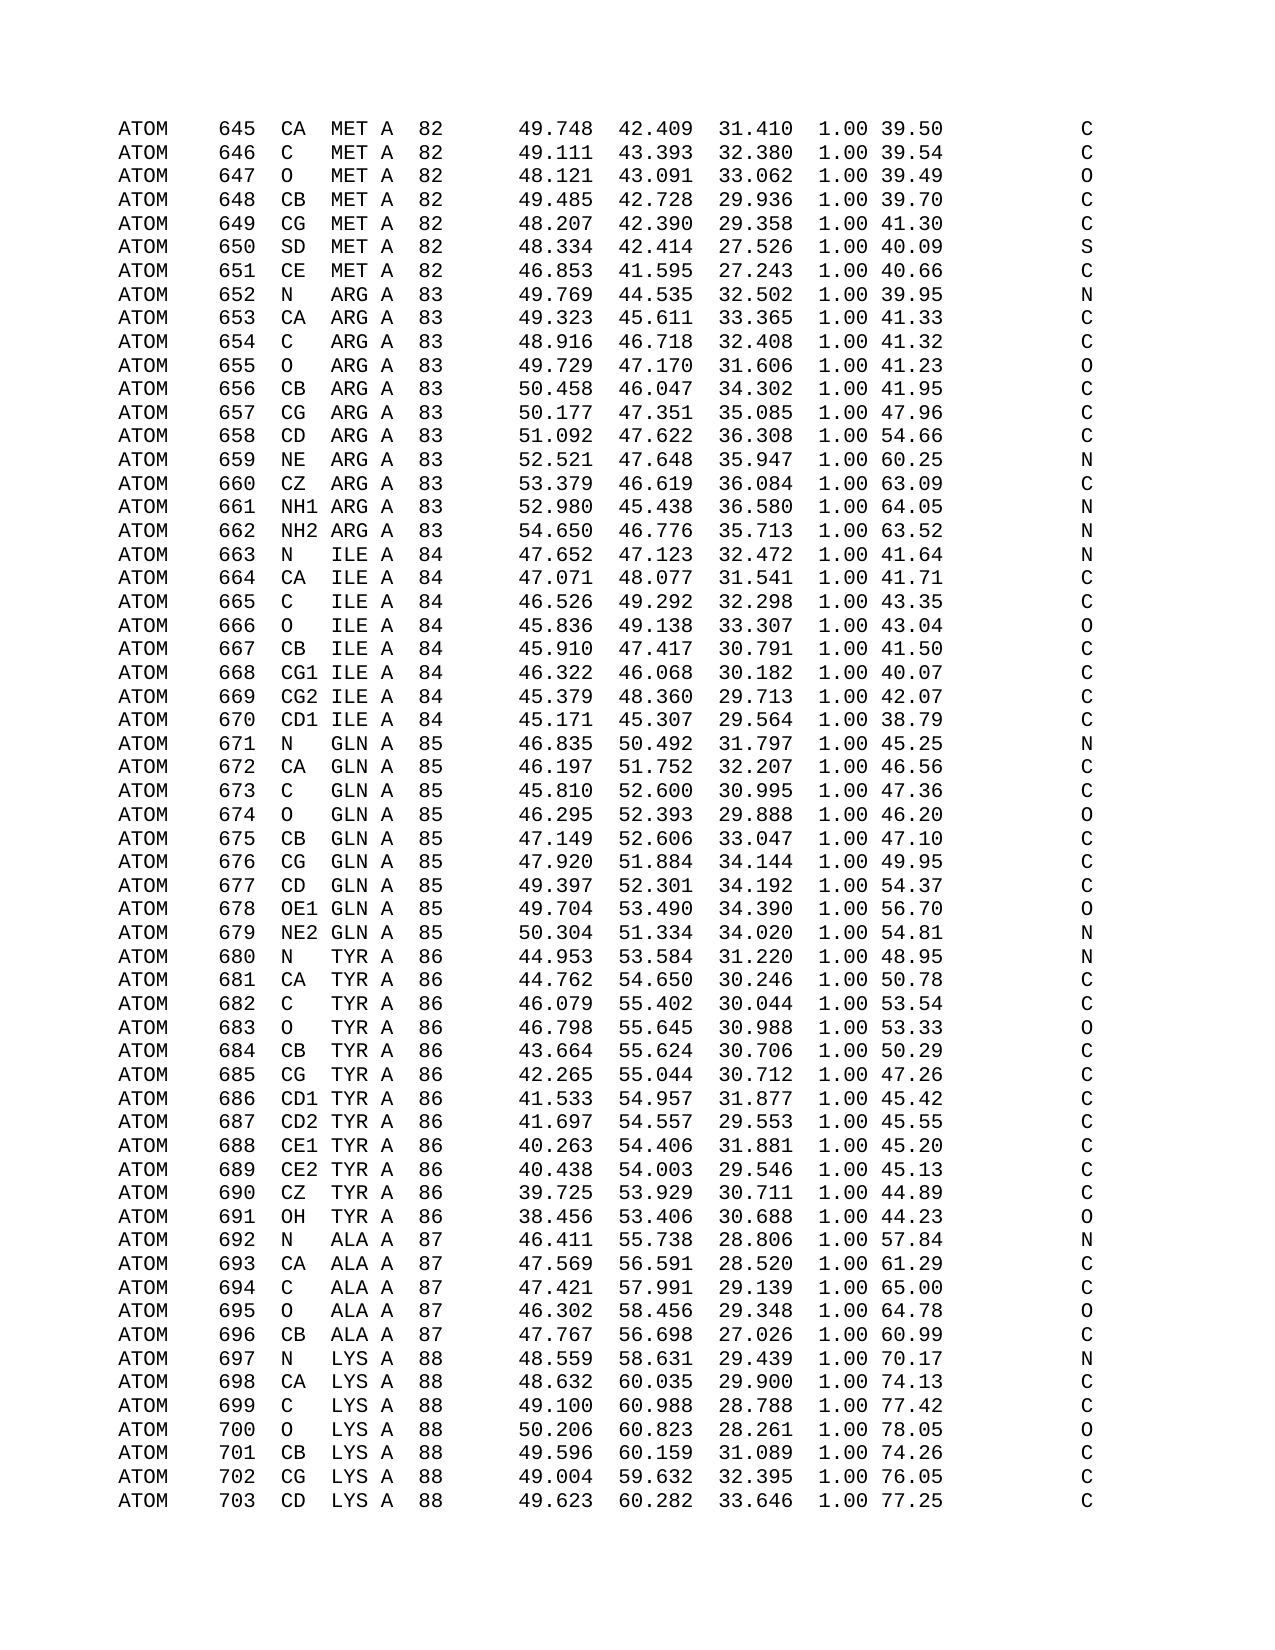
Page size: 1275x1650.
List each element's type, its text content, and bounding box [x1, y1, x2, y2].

text ATOM 679 NE2 GLN A 85 50.304 51.334 34.020 1.00 54.81 N [118, 922, 1157, 946]
text ATOM 682 C TYR A 86 46.079 55.402 30.044 1.00 53.54 C [118, 993, 1157, 1017]
text ATOM 699 C LYS A 88 49.100 60.988 28.788 1.00 77.42 C [118, 1395, 1157, 1419]
text ATOM 687 CD2 TYR A 86 41.697 54.557 29.553 1.00 45.55 C [118, 1111, 1157, 1135]
text ATOM 681 CA TYR A 86 44.762 54.650 30.246 1.00 50.78 C [118, 969, 1157, 993]
text ATOM 692 N ALA A 87 46.411 55.738 28.806 1.00 57.84 N [118, 1229, 1157, 1253]
text ATOM 683 O TYR A 86 46.798 55.645 30.988 1.00 53.33 O [118, 1017, 1157, 1040]
text ATOM 665 C ILE A 84 46.526 49.292 32.298 1.00 43.35 C [118, 591, 1157, 615]
text ATOM 675 CB GLN A 85 47.149 52.606 33.047 1.00 47.10 C [118, 827, 1157, 851]
text ATOM 689 CE2 TYR A 86 40.438 54.003 29.546 1.00 45.13 C [118, 1158, 1157, 1182]
text ATOM 669 CG2 ILE A 84 45.379 48.360 29.713 1.00 42.07 C [118, 686, 1157, 709]
text ATOM 659 NE ARG A 83 52.521 47.648 35.947 1.00 60.25 N [118, 449, 1157, 473]
text ATOM 700 O LYS A 88 50.206 60.823 28.261 1.00 78.05 O [118, 1419, 1157, 1442]
text ATOM 663 N ILE A 84 47.652 47.123 32.472 1.00 41.64 N [118, 544, 1157, 567]
text ATOM 690 CZ TYR A 86 39.725 53.929 30.711 1.00 44.89 C [118, 1182, 1157, 1206]
text ATOM 651 CE MET A 82 46.853 41.595 27.243 1.00 40.66 C [118, 260, 1157, 284]
text ATOM 649 CG MET A 82 48.207 42.390 29.358 1.00 41.30 C [118, 213, 1157, 236]
text ATOM 676 CG GLN A 85 47.920 51.884 34.144 1.00 49.95 C [118, 851, 1157, 875]
text ATOM 702 CG LYS A 88 49.004 59.632 32.395 1.00 76.05 C [118, 1466, 1157, 1489]
text ATOM 671 N GLN A 85 46.835 50.492 31.797 1.00 45.25 N [118, 733, 1157, 757]
text ATOM 658 CD ARG A 83 51.092 47.622 36.308 1.00 54.66 C [118, 426, 1157, 449]
text ATOM 678 OE1 GLN A 85 49.704 53.490 34.390 1.00 56.70 O [118, 898, 1157, 922]
text ATOM 693 CA ALA A 87 47.569 56.591 28.520 1.00 61.29 C [118, 1253, 1157, 1277]
text ATOM 645 CA MET A 82 49.748 42.409 31.410 1.00 39.50 C [118, 118, 1157, 142]
text ATOM 688 CE1 TYR A 86 40.263 54.406 31.881 1.00 45.20 C [118, 1135, 1157, 1158]
text ATOM 680 N TYR A 86 44.953 53.584 31.220 1.00 48.95 N [118, 946, 1157, 969]
text ATOM 673 C GLN A 85 45.810 52.600 30.995 1.00 47.36 C [118, 780, 1157, 804]
text ATOM 686 CD1 TYR A 86 41.533 54.957 31.877 1.00 45.42 C [118, 1088, 1157, 1111]
text ATOM 647 O MET A 82 48.121 43.091 33.062 1.00 39.49 O [118, 165, 1157, 189]
text ATOM 685 CG TYR A 86 42.265 55.044 30.712 1.00 47.26 C [118, 1064, 1157, 1088]
text ATOM 660 CZ ARG A 83 53.379 46.619 36.084 1.00 63.09 C [118, 473, 1157, 496]
text ATOM 650 SD MET A 82 48.334 42.414 27.526 1.00 40.09 S [118, 236, 1157, 260]
text ATOM 653 CA ARG A 83 49.323 45.611 33.365 1.00 41.33 C [118, 307, 1157, 331]
text ATOM 654 C ARG A 83 48.916 46.718 32.408 1.00 41.32 C [118, 331, 1157, 354]
text ATOM 648 CB MET A 82 49.485 42.728 29.936 1.00 39.70 C [118, 189, 1157, 213]
text ATOM 655 O ARG A 83 49.729 47.170 31.606 1.00 41.23 O [118, 354, 1157, 378]
text ATOM 684 CB TYR A 86 43.664 55.624 30.706 1.00 50.29 C [118, 1040, 1157, 1064]
text ATOM 701 CB LYS A 88 49.596 60.159 31.089 1.00 74.26 C [118, 1442, 1157, 1466]
text ATOM 677 CD GLN A 85 49.397 52.301 34.192 1.00 54.37 C [118, 875, 1157, 898]
text ATOM 672 CA GLN A 85 46.197 51.752 32.207 1.00 46.56 C [118, 757, 1157, 780]
text ATOM 703 CD LYS A 88 49.623 60.282 33.646 1.00 77.25 C [118, 1489, 1157, 1513]
text ATOM 666 O ILE A 84 45.836 49.138 33.307 1.00 43.04 O [118, 615, 1157, 638]
text ATOM 668 CG1 ILE A 84 46.322 46.068 30.182 1.00 40.07 C [118, 662, 1157, 686]
text ATOM 670 CD1 ILE A 84 45.171 45.307 29.564 1.00 38.79 C [118, 709, 1157, 733]
text ATOM 656 CB ARG A 83 50.458 46.047 34.302 1.00 41.95 C [118, 378, 1157, 402]
text ATOM 697 N LYS A 88 48.559 58.631 29.439 1.00 70.17 N [118, 1348, 1157, 1371]
text ATOM 698 CA LYS A 88 48.632 60.035 29.900 1.00 74.13 C [118, 1371, 1157, 1395]
text ATOM 646 C MET A 82 49.111 43.393 32.380 1.00 39.54 C [118, 142, 1157, 165]
text ATOM 696 CB ALA A 87 47.767 56.698 27.026 1.00 60.99 C [118, 1324, 1157, 1348]
text ATOM 667 CB ILE A 84 45.910 47.417 30.791 1.00 41.50 C [118, 638, 1157, 662]
text ATOM 661 NH1 ARG A 83 52.980 45.438 36.580 1.00 64.05 N [118, 496, 1157, 520]
text ATOM 694 C ALA A 87 47.421 57.991 29.139 1.00 65.00 C [118, 1277, 1157, 1300]
text ATOM 674 O GLN A 85 46.295 52.393 29.888 1.00 46.20 O [118, 804, 1157, 827]
text ATOM 695 O ALA A 87 46.302 58.456 29.348 1.00 64.78 O [118, 1300, 1157, 1324]
text ATOM 664 CA ILE A 84 47.071 48.077 31.541 1.00 41.71 C [118, 567, 1157, 591]
text ATOM 652 N ARG A 83 49.769 44.535 32.502 1.00 39.95 N [118, 284, 1157, 307]
text ATOM 691 OH TYR A 86 38.456 53.406 30.688 1.00 44.23 O [118, 1206, 1157, 1229]
text ATOM 662 NH2 ARG A 83 54.650 46.776 35.713 1.00 63.52 N [118, 520, 1157, 544]
text ATOM 657 CG ARG A 83 50.177 47.351 35.085 1.00 47.96 C [118, 402, 1157, 426]
